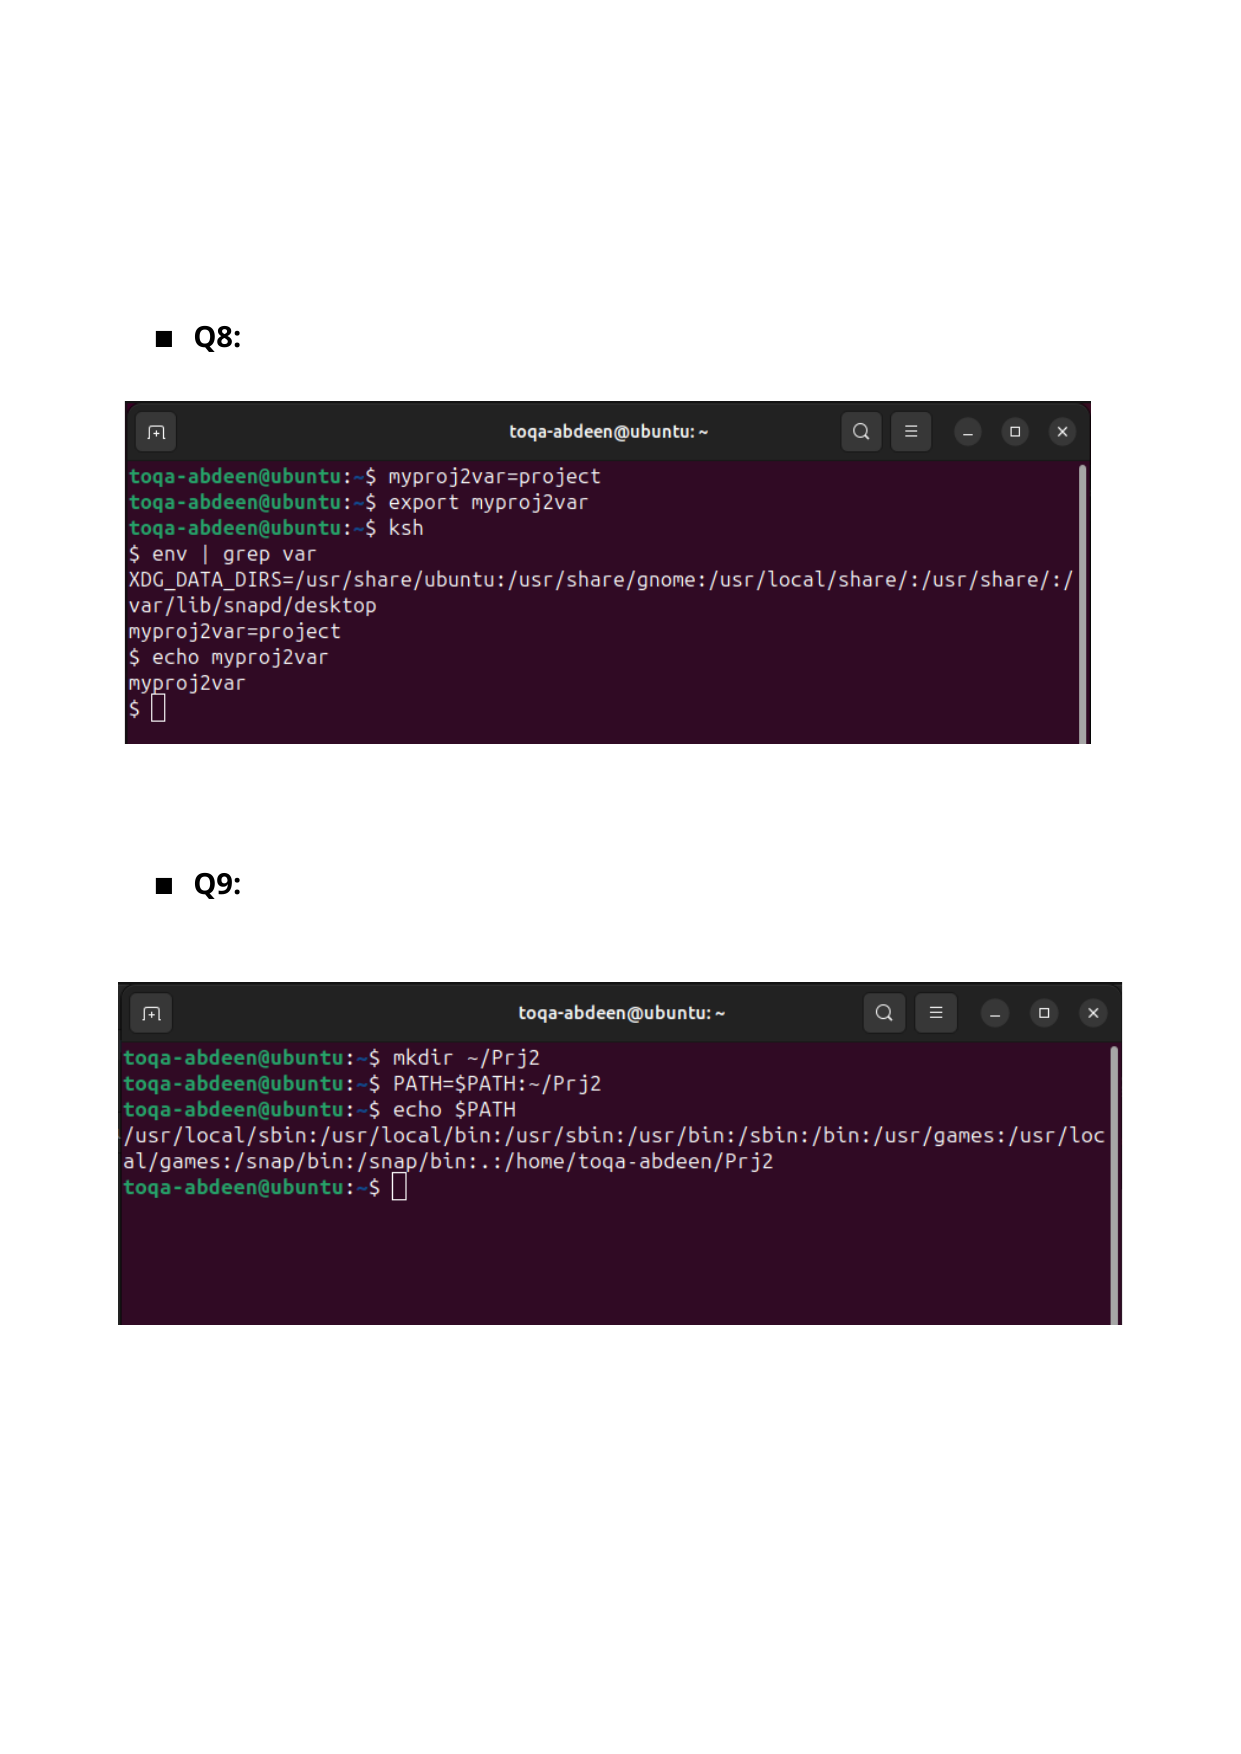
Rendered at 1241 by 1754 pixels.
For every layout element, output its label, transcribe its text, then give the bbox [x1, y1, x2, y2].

picture [118, 982, 1123, 1325]
list Q9: [156, 863, 1122, 903]
picture [124, 401, 1091, 744]
list Q8: [156, 317, 1122, 356]
